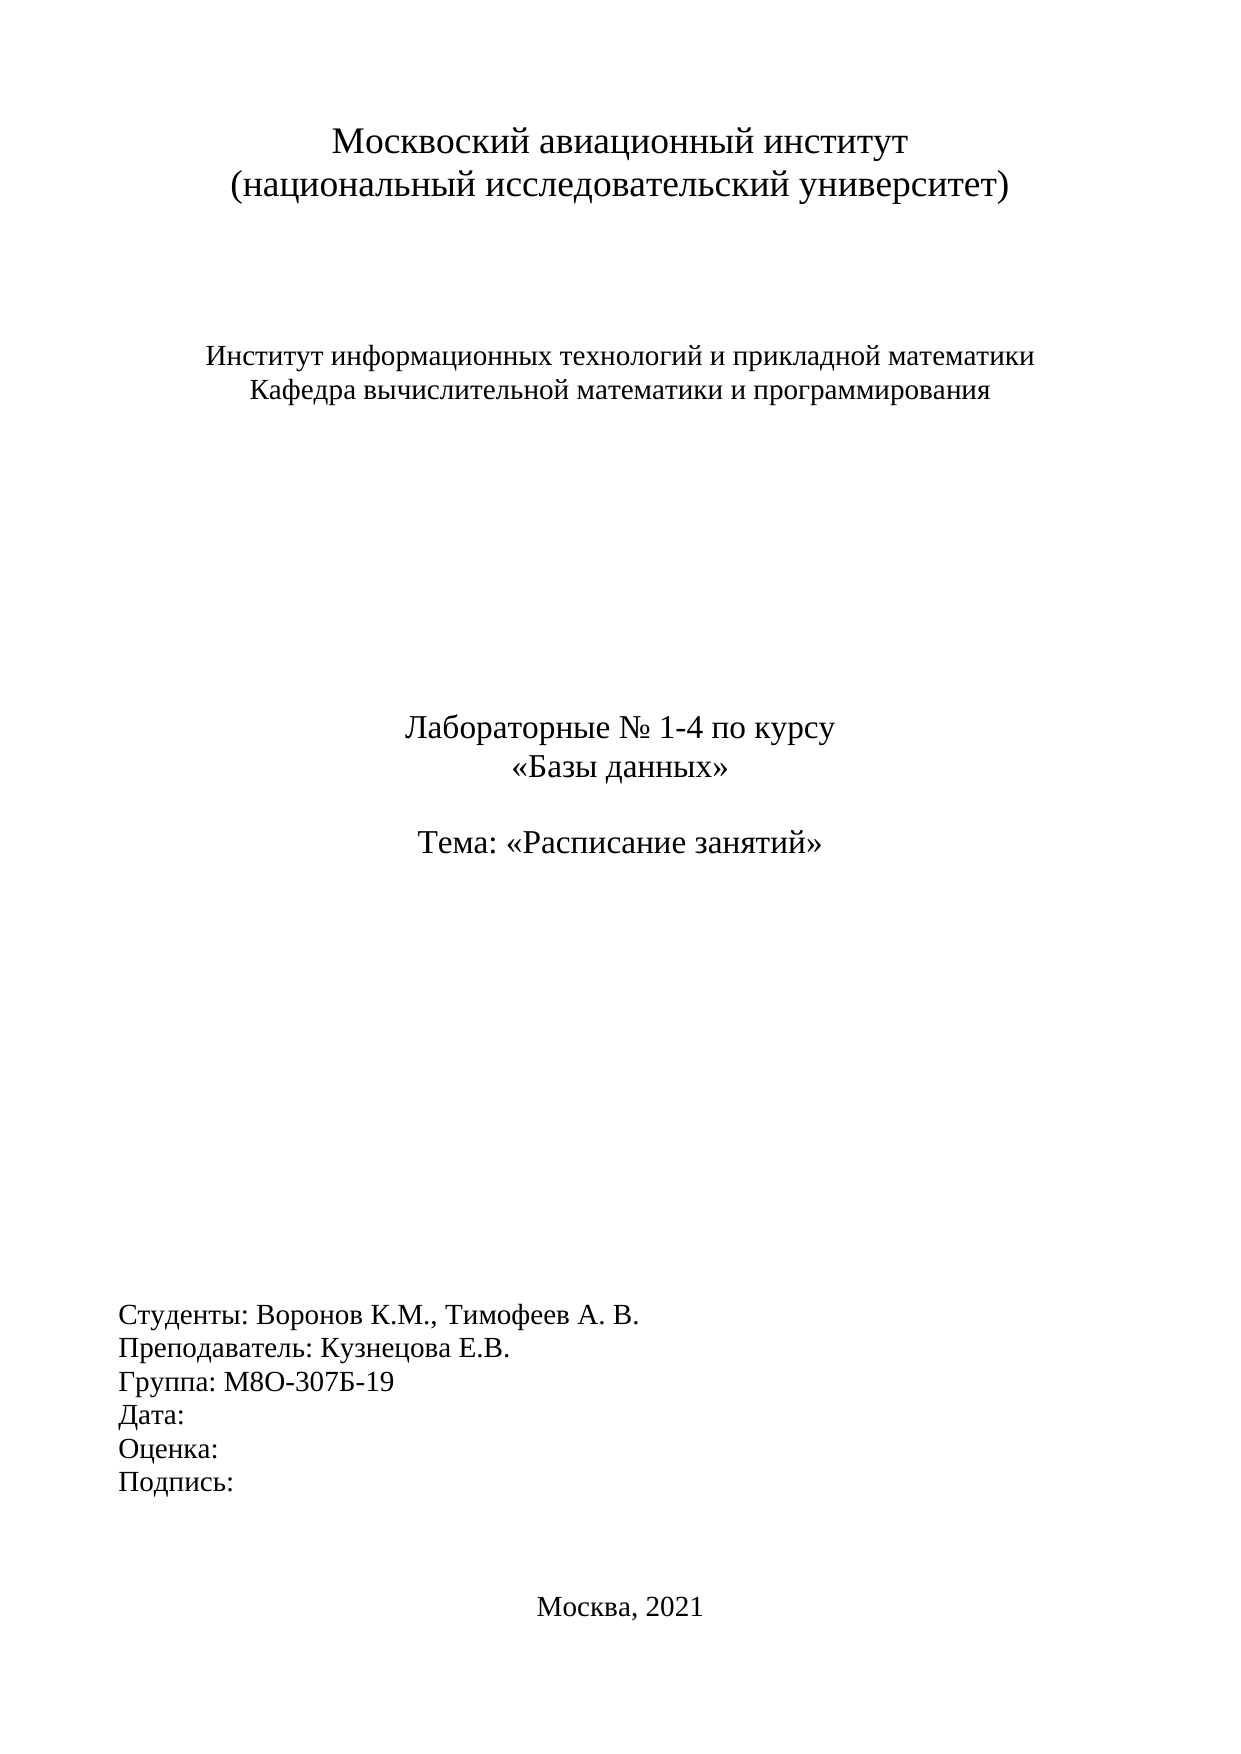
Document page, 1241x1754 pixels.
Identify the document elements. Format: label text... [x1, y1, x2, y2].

text Преподаватель: Кузнецова Е.В. [118, 1330, 1122, 1364]
text Тема: «Расписание занятий» [118, 822, 1122, 861]
text Москвоский авиационный институт [118, 118, 1122, 161]
text Дата: [118, 1397, 1122, 1431]
text Оценка: [118, 1431, 1122, 1464]
text Кафедра вычислительной математики и программирования [118, 372, 1122, 406]
text Группа: М8О-307Б-19 [118, 1364, 1122, 1397]
text Москва, 2021 [118, 1589, 1122, 1623]
text Лабораторные № 1-4 по курсу «Базы данных» [118, 707, 1122, 784]
text Студенты: Воронов К.М., Тимофеев А. В. [118, 1297, 1122, 1330]
text Институт информационных технологий и прикладной математики [118, 338, 1122, 372]
text Подпись: [118, 1464, 1122, 1498]
text (национальный исследовательский университет) [118, 161, 1122, 204]
